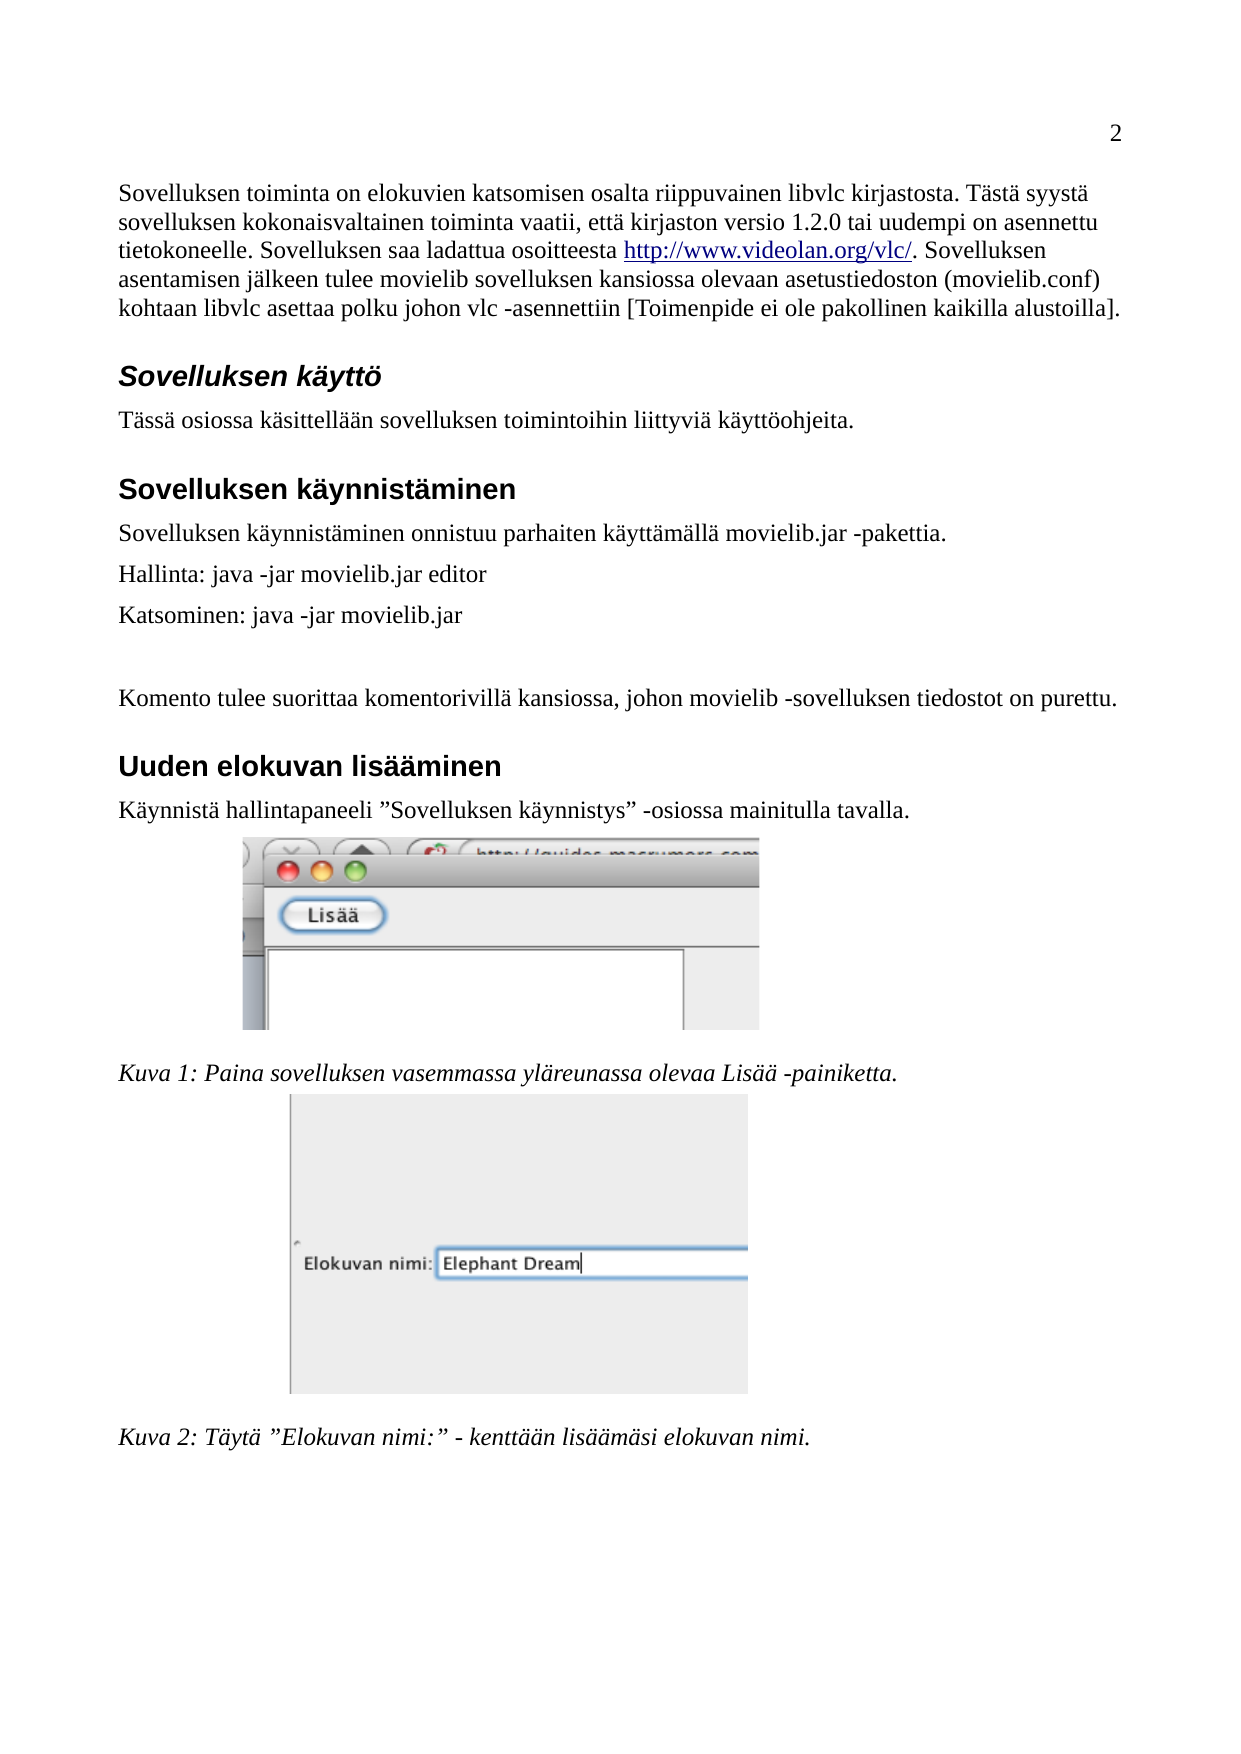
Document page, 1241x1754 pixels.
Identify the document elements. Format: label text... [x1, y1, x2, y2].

subtitle Sovelluksen käyttö [118, 359, 1122, 393]
picture [242, 837, 760, 1030]
picture [194, 1094, 748, 1394]
text Katsominen: java -jar movielib.jar [118, 600, 1122, 629]
text Sovelluksen toiminta on elokuvien katsomisen osalta riippuvainen libvlc kirjastosta. Tästä syystä sovelluksen kokonaisvaltainen toiminta vaatii, että kirjaston versio 1.2.0 tai uudempi on asennettu tietokoneelle. Sovelluksen saa ladattua osoitteesta http://www.videolan.org/vlc/. Sovelluksen asentamisen jälkeen tulee movielib sovelluksen kansiossa olevaan asetustiedoston (movielib.conf) kohtaan libvlc asettaa polku johon vlc -asennettiin [Toimenpide ei ole pakollinen kaikilla alustoilla]. [118, 178, 1122, 322]
subtitle Uuden elokuvan lisääminen [118, 749, 1122, 782]
subtitle Sovelluksen käynnistäminen [118, 472, 1122, 505]
text Tässä osiossa käsittellään sovelluksen toimintoihin liittyviä käyttöohjeita. [118, 405, 1122, 434]
text Kuva 1: Paina sovelluksen vasemmassa yläreunassa olevaa Lisää -painiketta. [118, 1058, 1122, 1087]
text Käynnistä hallintapaneeli ”Sovelluksen käynnistys” -osiossa mainitulla tavalla. [118, 795, 1122, 824]
text Hallinta: java -jar movielib.jar editor [118, 559, 1122, 588]
text Komento tulee suorittaa komentorivillä kansiossa, johon movielib -sovelluksen tiedostot on purettu. [118, 683, 1122, 711]
text Kuva 2: Täytä ”Elokuvan nimi:” - kenttään lisäämäsi elokuvan nimi. [118, 1422, 1122, 1451]
text Sovelluksen käynnistäminen onnistuu parhaiten käyttämällä movielib.jar -pakettia. [118, 518, 1122, 546]
